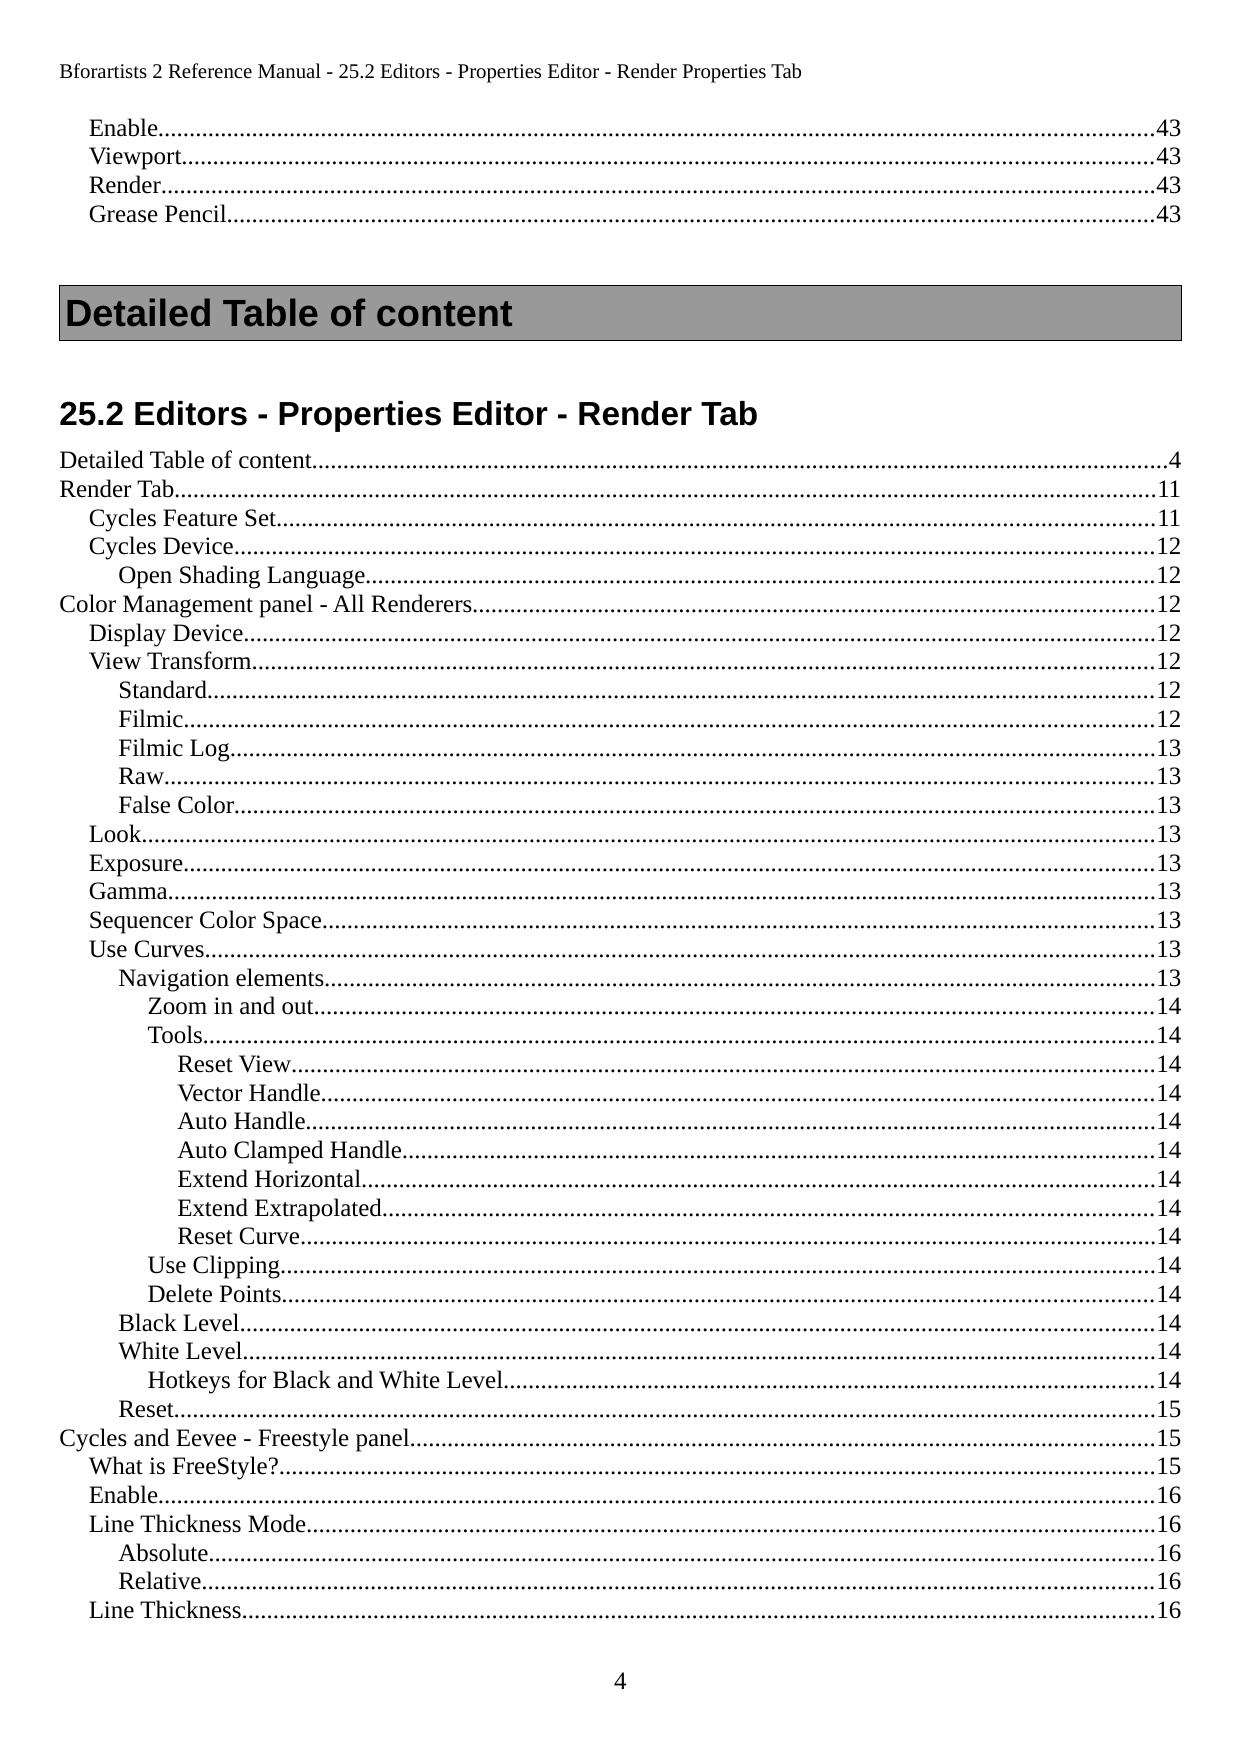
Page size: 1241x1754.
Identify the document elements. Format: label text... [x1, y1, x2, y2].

text Zoom in and out 14 [147, 991, 1181, 1020]
text What is FreeStyle? 15 [88, 1451, 1181, 1480]
text Navigation elements 13 [118, 963, 1181, 991]
text Cycles Device 12 [88, 531, 1181, 560]
text Enable 16 [88, 1480, 1181, 1509]
text Use Curves 13 [88, 934, 1181, 963]
text Look 13 [88, 819, 1181, 848]
text Line Thickness Mode 16 [88, 1509, 1181, 1538]
text Display Device 12 [88, 618, 1181, 646]
text Auto Handle 14 [177, 1106, 1181, 1135]
text Sequencer Color Space 13 [88, 905, 1181, 934]
text Black Level 14 [118, 1308, 1181, 1336]
text Hotkeys for Black and White Level 14 [147, 1365, 1181, 1394]
text Vector Handle 14 [177, 1078, 1181, 1106]
text Exposure 13 [88, 848, 1181, 876]
text Filmic Log 13 [118, 733, 1181, 761]
text Viewport 43 [88, 141, 1181, 170]
text Gamma 13 [88, 876, 1181, 905]
text Absolute 16 [118, 1538, 1181, 1566]
text Use Clipping 14 [147, 1250, 1181, 1279]
table_header Detailed Table of content [60, 286, 1181, 340]
text Tools 14 [147, 1020, 1181, 1049]
text Relative 16 [118, 1566, 1181, 1595]
text White Level 14 [118, 1336, 1181, 1365]
text Cycles Feature Set 11 [88, 503, 1181, 531]
text False Color 13 [118, 790, 1181, 819]
text Delete Points 14 [147, 1279, 1181, 1308]
text Detailed Table of content 4 [59, 445, 1181, 474]
text Reset View 14 [177, 1049, 1181, 1078]
text Extend Extrapolated 14 [177, 1193, 1181, 1221]
text Render 43 [88, 170, 1181, 199]
text Standard 12 [118, 675, 1181, 704]
text Raw 13 [118, 761, 1181, 790]
text Extend Horizontal 14 [177, 1164, 1181, 1193]
text Cycles and Eevee - Freestyle panel 15 [59, 1423, 1181, 1451]
text Filmic 12 [118, 704, 1181, 733]
text Reset Curve 14 [177, 1221, 1181, 1250]
text Reset 15 [118, 1394, 1181, 1423]
subtitle 25.2 Editors - Properties Editor - Render Tab [59, 394, 1181, 433]
text Open Shading Language 12 [118, 560, 1181, 589]
text Line Thickness 16 [88, 1595, 1181, 1624]
text Enable 43 [88, 113, 1181, 141]
text Color Management panel - All Renderers 12 [59, 589, 1181, 618]
text Render Tab 11 [59, 474, 1181, 503]
text View Transform 12 [88, 646, 1181, 675]
text Grease Pencil 43 [88, 199, 1181, 228]
text Auto Clamped Handle 14 [177, 1135, 1181, 1164]
